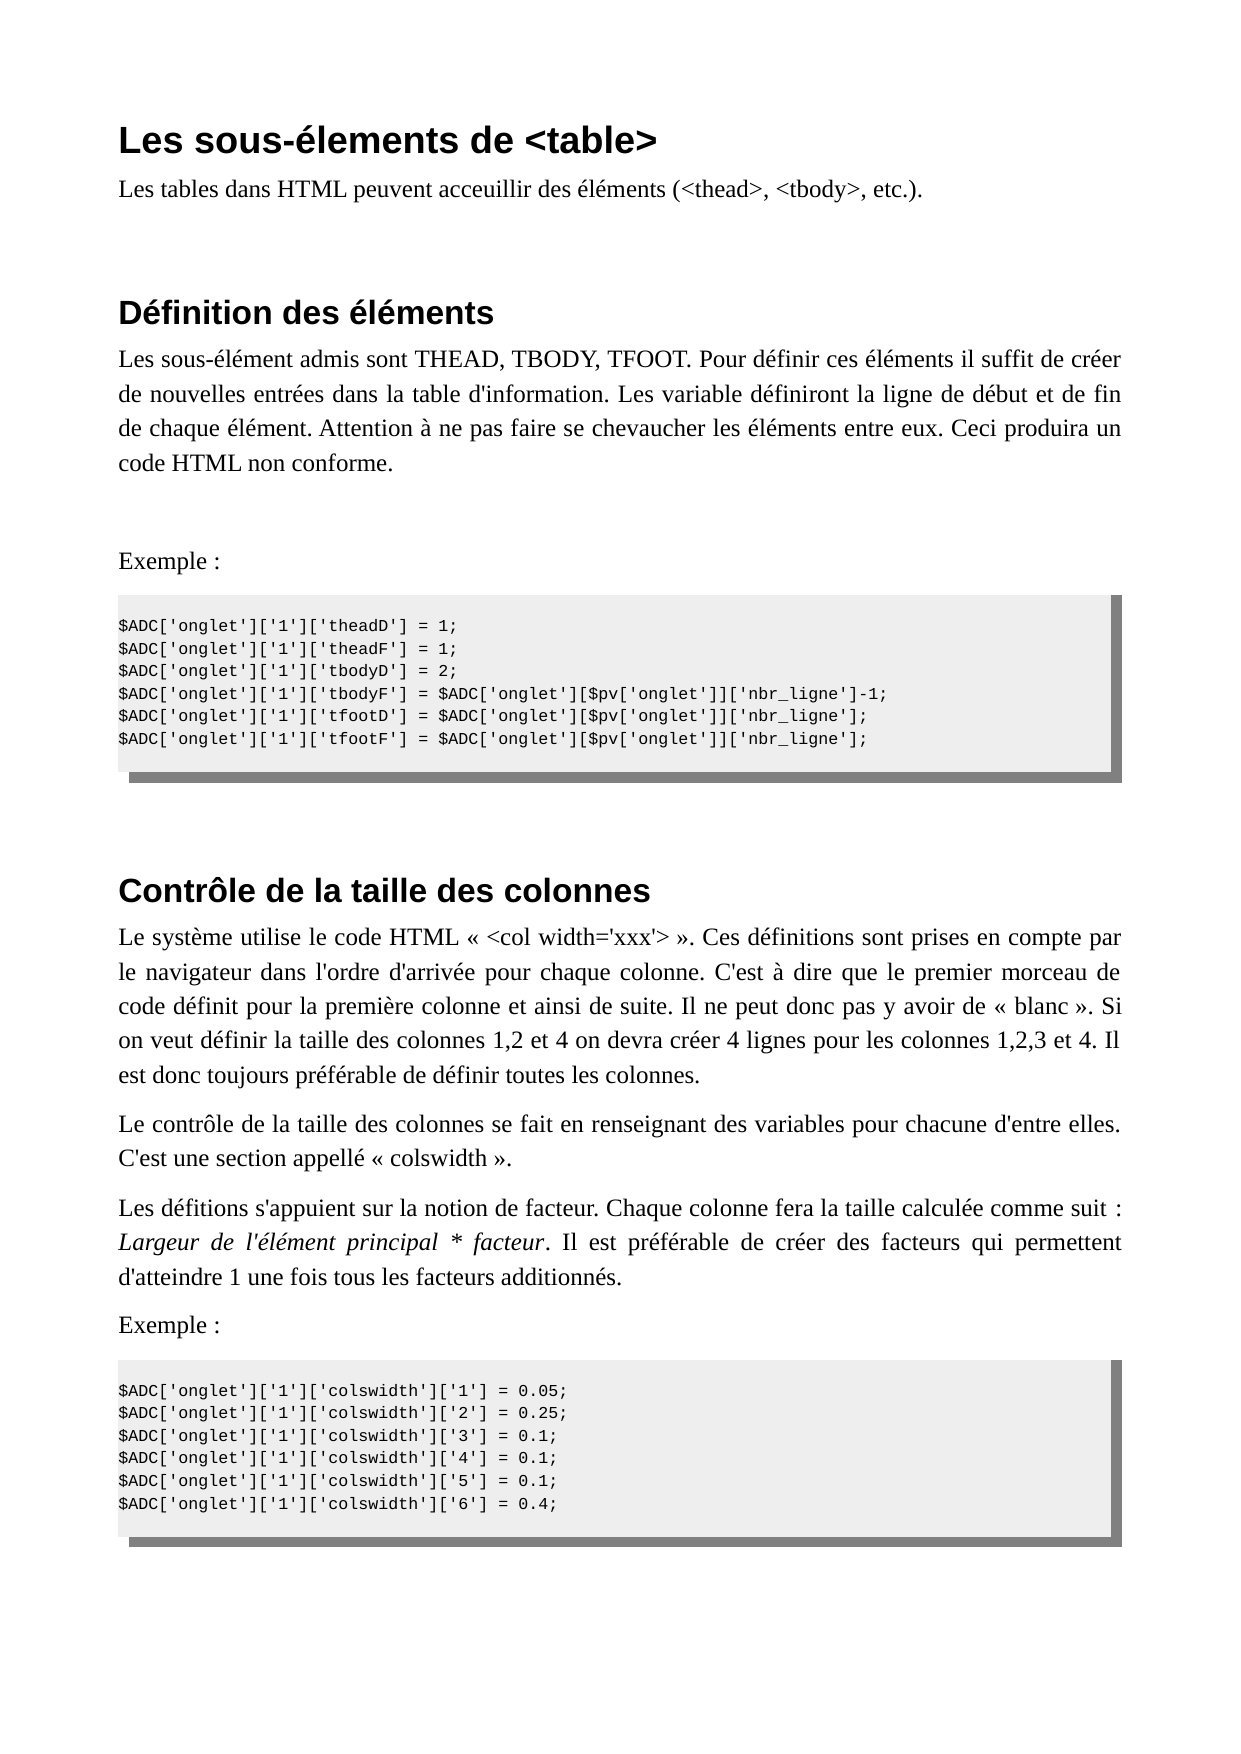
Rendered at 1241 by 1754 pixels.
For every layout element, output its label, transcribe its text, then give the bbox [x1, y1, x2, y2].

text Exemple : [118, 1311, 1122, 1339]
text Les sous-élément admis sont THEAD, TBODY, TFOOT. Pour définir ces éléments il suffit de créer de nouvelles entrées dans la table d'information. Les variable définiront la ligne de début et de fin de chaque élément. Attention à ne pas faire se chevaucher les éléments entre eux. Ceci produira un code HTML non conforme. [118, 344, 1122, 477]
text Les défitions s'appuient sur la notion de facteur. Chaque colonne fera la taille calculée comme suit : Largeur de l'élément principal * facteur. Il est préférable de créer des facteurs qui permettent d'atteindre 1 une fois tous les facteurs additionnés. [118, 1193, 1122, 1290]
text Les tables dans HTML peuvent acceuillir des éléments (<thead>, <tbody>, etc.). [118, 174, 1122, 203]
text Le système utilise le code HTML « <col width='xxx'> ». Ces définitions sont prises en compte par le navigateur dans l'ordre d'arrivée pour chaque colonne. C'est à dire que le premier morceau de code définit pour la première colonne et ainsi de suite. Il ne peut donc pas y avoir de « blanc ». Si on veut définir la taille des colonnes 1,2 et 4 on devra créer 4 lignes pour les colonnes 1,2,3 et 4. Il est donc toujours préférable de définir toutes les colonnes. [118, 922, 1122, 1089]
text Le contrôle de la taille des colonnes se fait en renseignant des variables pour chacune d'entre elles. C'est une section appellé « colswidth ». [118, 1109, 1122, 1172]
text $ADC['onglet']['1']['colswidth']['1'] = 0.05; $ADC['onglet']['1']['colswidth']['2'] = 0.25; $ADC['onglet']['1']['colswidth']['3'] = 0.1; $ADC['onglet']['1']['colswidth']['4'] = 0.1; $ADC['onglet']['1']['colswidth']['5'] = 0.1; $ADC['onglet']['1']['colswidth']['6'] = 0.4; [118, 1360, 1111, 1537]
subtitle Les sous-élements de <table> [118, 118, 1122, 162]
subtitle Contrôle de la taille des colonnes [118, 871, 1122, 909]
subtitle Définition des éléments [118, 293, 1122, 332]
text $ADC['onglet']['1']['theadD'] = 1; $ADC['onglet']['1']['theadF'] = 1; $ADC['onglet']['1']['tbodyD'] = 2; $ADC['onglet']['1']['tbodyF'] = $ADC['onglet'][$pv['onglet']]['nbr_ligne']-1; $ADC['onglet']['1']['tfootD'] = $ADC['onglet'][$pv['onglet']]['nbr_ligne']; $ADC['onglet']['1']['tfootF'] = $ADC['onglet'][$pv['onglet']]['nbr_ligne']; [118, 595, 1111, 772]
text Exemple : [118, 546, 1122, 575]
